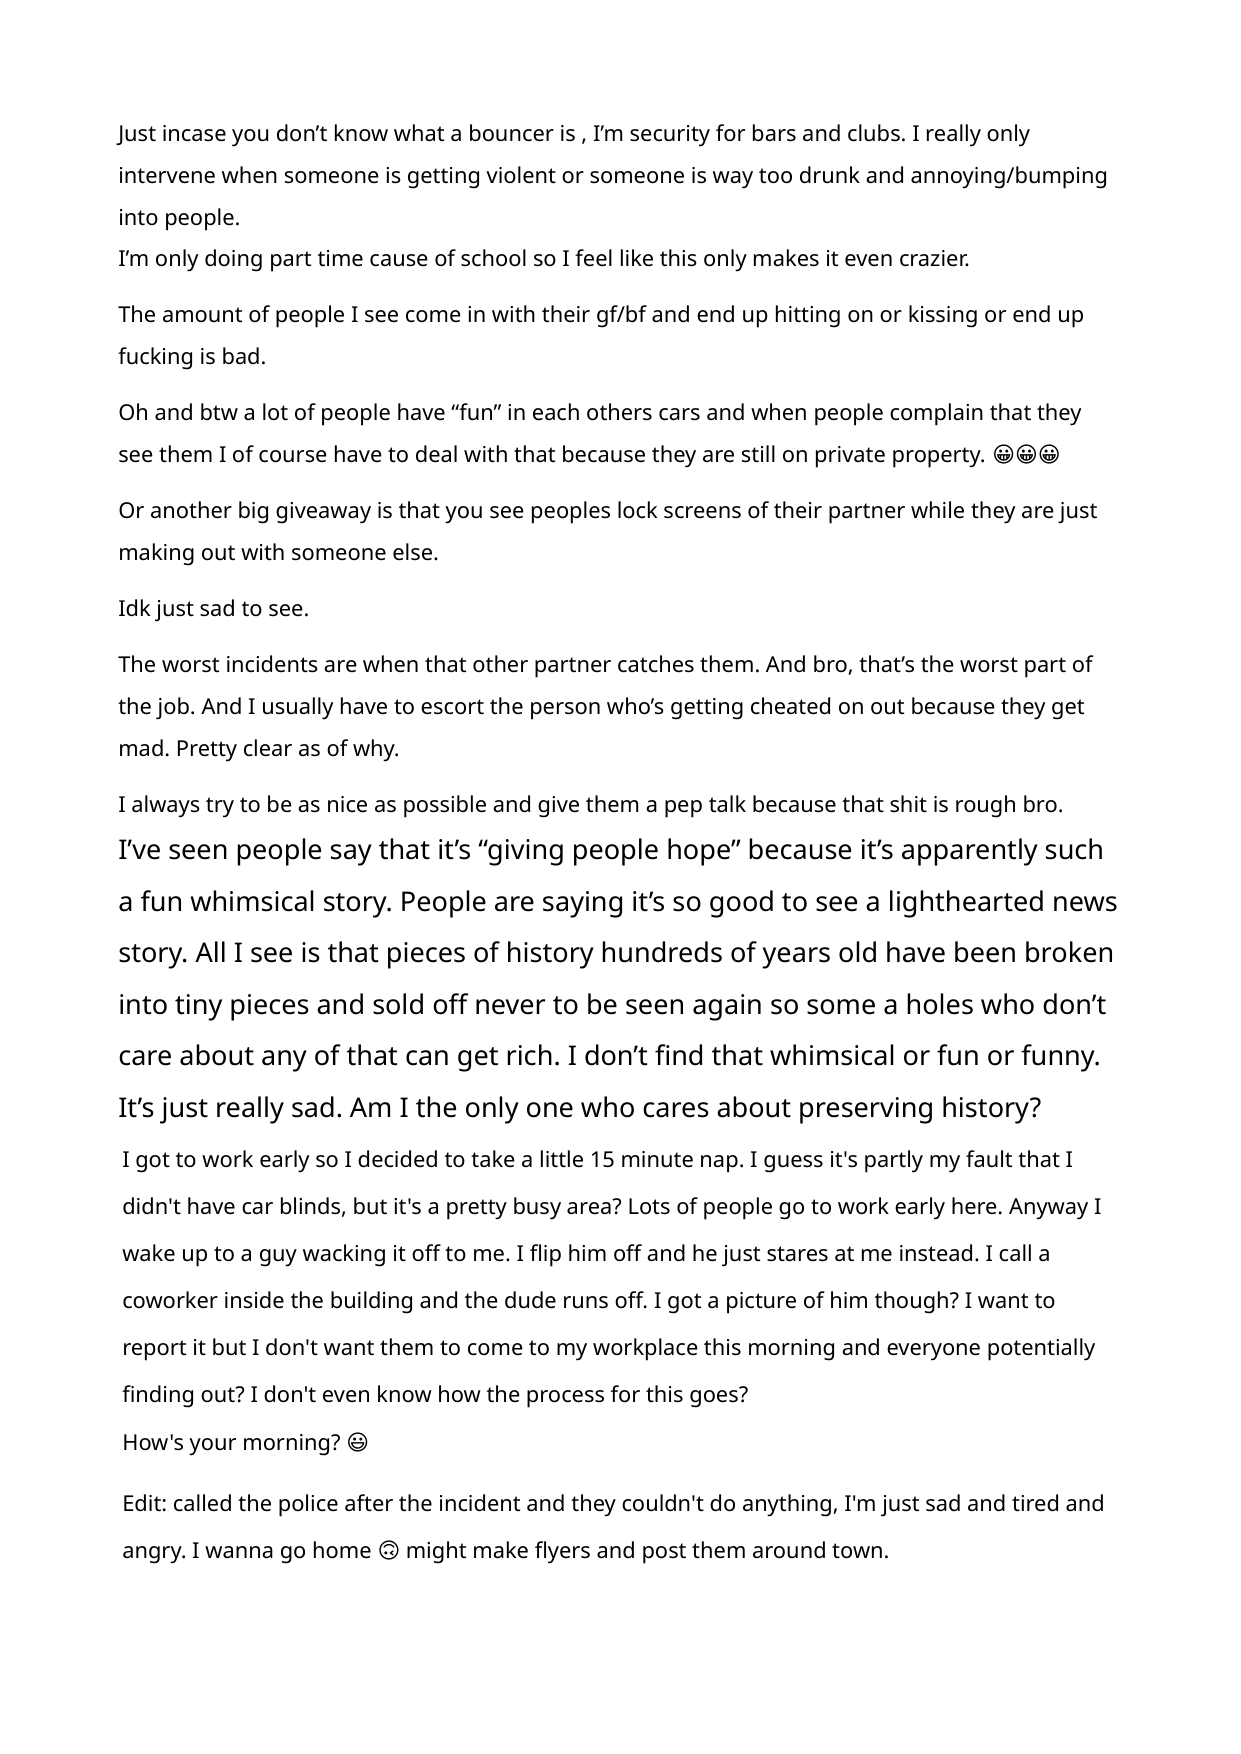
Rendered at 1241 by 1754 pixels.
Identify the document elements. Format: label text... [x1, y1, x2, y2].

text [373, 1422, 1122, 1460]
text I’ve seen people say that it’s “giving people hope” because it’s apparently such a fun whimsical story. People are saying it’s so good to see a lighthearted news story. All I see is that pieces of history hundreds of years old have been broken into tiny pieces and sold off never to be seen again so some a holes who don’t care about any of that can get rich. I don’t find that whimsical or fun or funny. It’s just really sad. Am I the only one who cares about preserving history? [118, 831, 1122, 1125]
text Just incase you don’t know what a bouncer is , I’m security for bars and clubs. I really only intervene when someone is getting violent or someone is way too drunk and annoying/bumping into people. [118, 118, 1122, 231]
text I got to work early so I decided to take a little 15 minute nap. I guess it's partly my fault that I didn't have car blinds, but it's a pretty busy area? Lots of people go to work early here. Anyway I wake up to a guy wacking it off to me. I flip him off and he just stares at me instead. I call a coworker inside the building and the dude runs off. I got a picture of him though? I want to report it but I don't want them to come to my workplace this morning and everyone potentially finding out? I don't even know how the process for this goes? [118, 1140, 1122, 1413]
text I always try to be as nice as possible and give them a pep talk because that shit is rough bro. [118, 789, 1122, 819]
text Or another big giveaway is that you see peoples lock screens of their partner while they are just making out with someone else. [118, 495, 1122, 567]
text I’m only doing part time cause of school so I feel like this only makes it even crazier. [118, 243, 1122, 273]
text The worst incidents are when that other partner catches them. And bro, that’s the worst part of the job. And I usually have to escort the person who’s getting cheated on out because they get mad. Pretty clear as of why. [118, 649, 1122, 762]
text Idk just sad to see. [118, 593, 1122, 623]
text Edit: called the police after the incident and they couldn't do anything, I'm just sad and tired and angry. I wanna go home 🙃 might make flyers and post them around town. [118, 1484, 1122, 1569]
text Oh and btw a lot of people have “fun” in each others cars and when people complain that they see them I of course have to deal with that because they are still on private property. 😀😀😀 [118, 397, 1122, 469]
text How's your morning? 😃 [119, 1424, 372, 1459]
text The amount of people I see come in with their gf/bf and end up hitting on or kissing or end up fucking is bad. [118, 299, 1122, 371]
